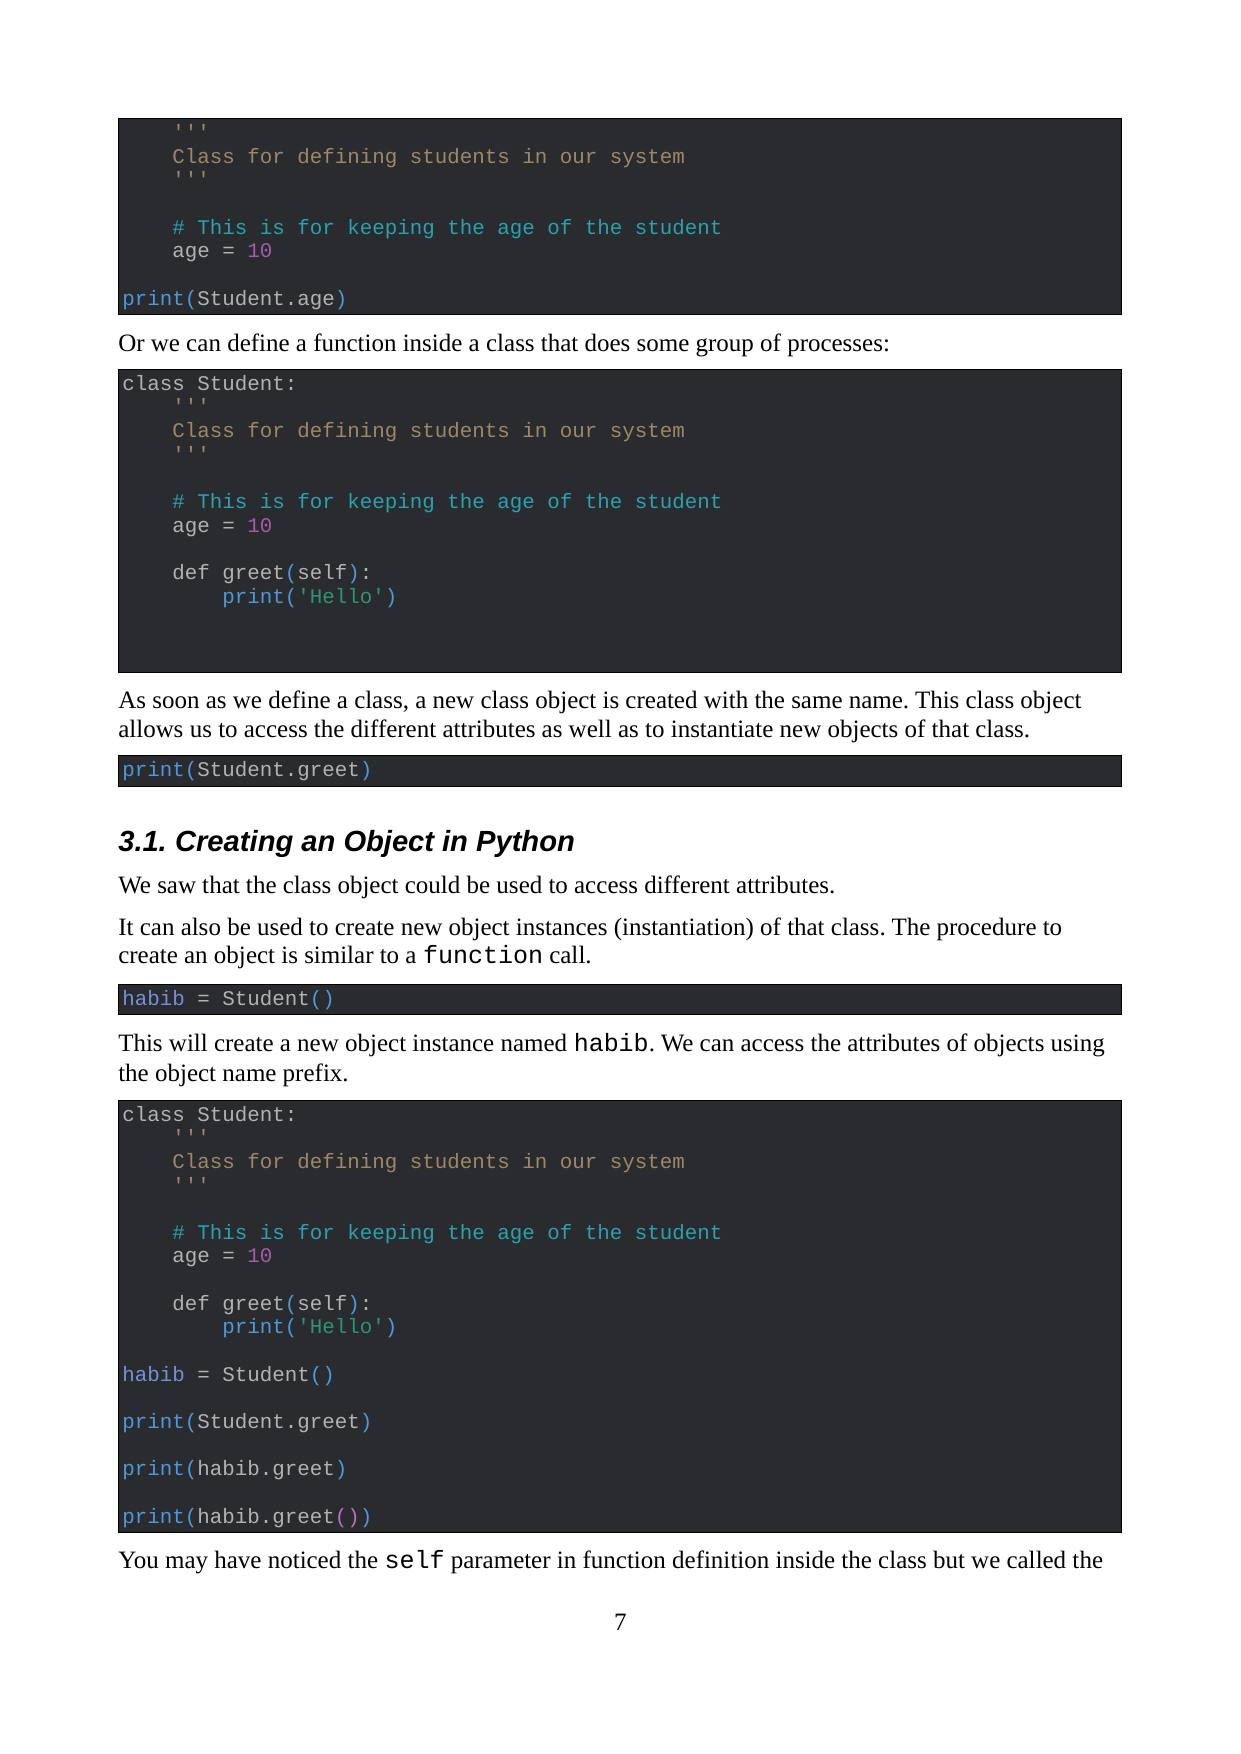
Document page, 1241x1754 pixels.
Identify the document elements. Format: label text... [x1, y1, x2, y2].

text You may have noticed the self parameter in function definition inside the class but we called the [118, 1546, 1122, 1576]
text age = 10 [119, 236, 1121, 260]
subtitle Creating an Object in Python [118, 824, 1122, 858]
text print(habib.greet()) [119, 1502, 1121, 1532]
text habib = Student() [119, 1360, 1121, 1383]
text class Student: [119, 1101, 1121, 1123]
text print('Hello') [119, 1312, 1121, 1336]
text # This is for keeping the age of the student [119, 213, 1121, 236]
text ''' [119, 165, 1121, 189]
text Class for defining students in our system [119, 1147, 1121, 1171]
text class Student: [119, 370, 1121, 392]
text ''' [119, 1123, 1121, 1147]
text def greet(self): [119, 558, 1121, 582]
text ''' [119, 440, 1121, 463]
text print(habib.greet) [119, 1454, 1121, 1478]
text age = 10 [119, 511, 1121, 534]
text Class for defining students in our system [119, 416, 1121, 440]
text age = 10 [119, 1242, 1121, 1265]
text We saw that the class object could be used to access different attributes. [118, 870, 1122, 899]
text habib = Student() [119, 985, 1121, 1014]
text # This is for keeping the age of the student [119, 1218, 1121, 1242]
text print(Student.greet) [119, 756, 1121, 786]
text ''' [119, 392, 1121, 416]
text ''' [119, 1171, 1121, 1194]
text As soon as we define a class, a new class object is created with the same name. This class object allows us to access the different attributes as well as to instantiate new objects of that class. [118, 685, 1122, 743]
text def greet(self): [119, 1289, 1121, 1312]
text Or we can define a function inside a class that does some group of processes: [118, 328, 1122, 356]
text It can also be used to create new object instances (instantiation) of that class. The procedure to create an object is similar to a function call. [118, 912, 1122, 971]
text print('Hello') [119, 582, 1121, 605]
text ''' [119, 119, 1121, 142]
text This will create a new object instance named habib. We can access the attributes of objects using the object name prefix. [118, 1028, 1122, 1087]
text print(Student.age) [119, 284, 1121, 314]
text print(Student.greet) [119, 1407, 1121, 1431]
text # This is for keeping the age of the student [119, 487, 1121, 511]
text Class for defining students in our system [119, 142, 1121, 165]
